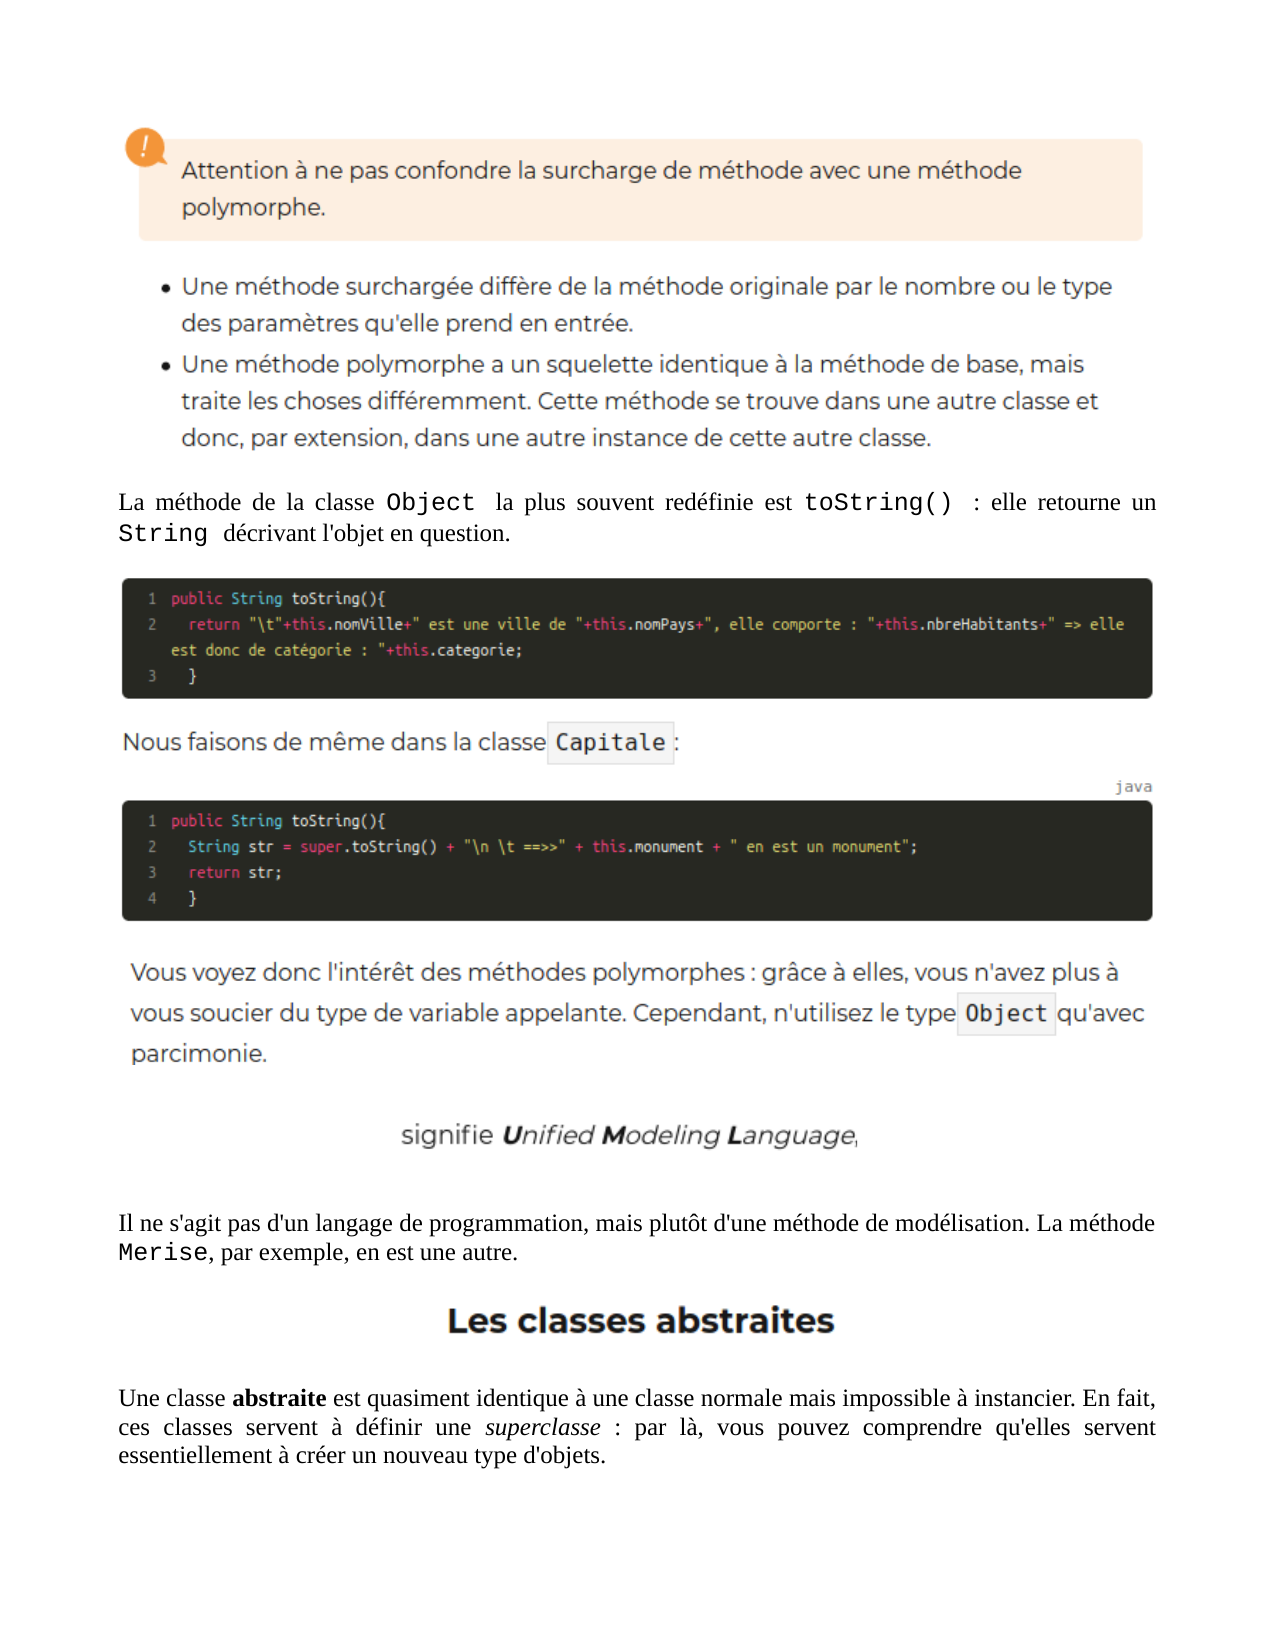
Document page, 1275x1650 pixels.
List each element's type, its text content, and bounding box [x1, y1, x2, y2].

picture [436, 1296, 839, 1343]
text Une classe abstraite est quasiment identique à une classe normale mais impossible à instancier. En fait, ces classes servent à définir une superclasse : par là, vous pouvez comprendre qu'elles servent essentiellement à créer un nouveau type d'objets. [118, 1383, 1157, 1469]
picture [118, 118, 1157, 459]
picture [399, 1114, 858, 1157]
picture [118, 952, 1157, 1065]
picture [118, 577, 1157, 924]
text La méthode de la classe Object la plus souvent redéfinie est toString() : elle retourne un String décrivant l'objet en question. [118, 487, 1157, 549]
text Il ne s'agit pas d'un langage de programmation, mais plutôt d'une méthode de modélisation. La méthode Merise, par exemple, en est une autre. [118, 1208, 1157, 1268]
